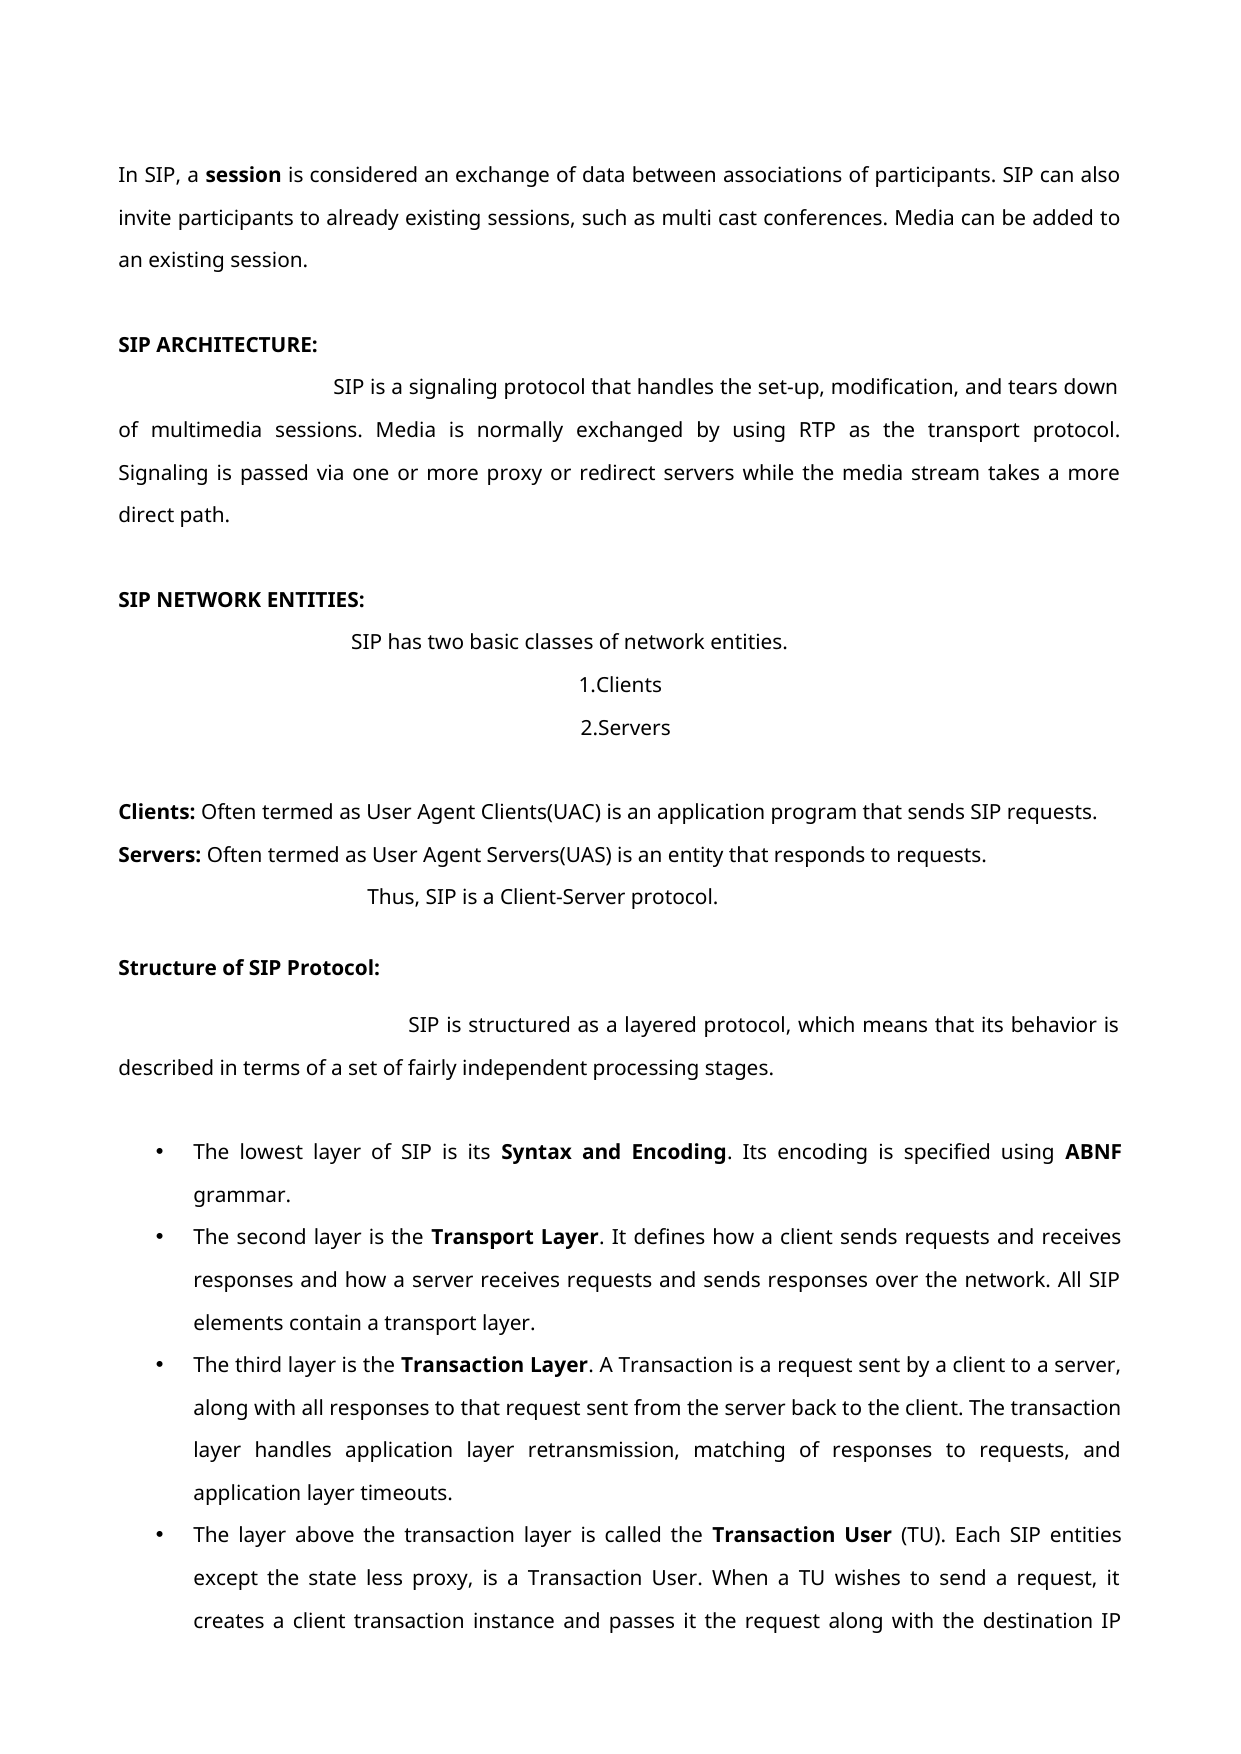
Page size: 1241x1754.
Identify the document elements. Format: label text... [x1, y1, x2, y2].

text 1.Clients [118, 670, 1122, 698]
text SIP is structured as a layered protocol, which means that its behavior is described in terms of a set of fairly independent processing stages. [118, 1010, 1122, 1081]
list The lowest layer of SIP is its Syntax and Encoding. Its encoding is specified using ABNF grammar. [156, 1137, 1122, 1208]
list The second layer is the Transport Layer. It defines how a client sends requests and receives responses and how a server receives requests and sends responses over the network. All SIP elements contain a transport layer. [156, 1222, 1122, 1336]
list The layer above the transaction layer is called the Transaction User (TU). Each SIP entities except the state less proxy, is a Transaction User. When a TU wishes to send a request, it creates a client transaction instance and passes it the request along with the destination IP [156, 1521, 1122, 1634]
text SIP ARCHITECTURE: [118, 330, 1122, 358]
text Clients: Often termed as User Agent Clients(UAC) is an application program that sends SIP requests. [118, 797, 1122, 826]
text 2.Servers [118, 713, 1122, 741]
text Structure of SIP Protocol: [118, 953, 1122, 982]
text Thus, SIP is a Client-Server protocol. [118, 882, 1122, 911]
text Servers: Often termed as User Agent Servers(UAS) is an entity that responds to requests. [118, 840, 1122, 868]
text SIP NETWORK ENTITIES: [118, 585, 1122, 613]
text SIP is a signaling protocol that handles the set-up, modification, and tears down of multimedia sessions. Media is normally exchanged by using RTP as the transport protocol. Signaling is passed via one or more proxy or redirect servers while the media stream takes a more direct path. [118, 372, 1122, 529]
text In SIP, a session is considered an exchange of data between associations of participants. SIP can also invite participants to already existing sessions, such as multi cast conferences. Media can be added to an existing session. [118, 160, 1122, 274]
text SIP has two basic classes of network entities. [118, 627, 1122, 656]
list The third layer is the Transaction Layer. A Transaction is a request sent by a client to a server, along with all responses to that request sent from the server back to the client. The transaction layer handles application layer retransmission, matching of responses to requests, and application layer timeouts. [156, 1350, 1122, 1506]
